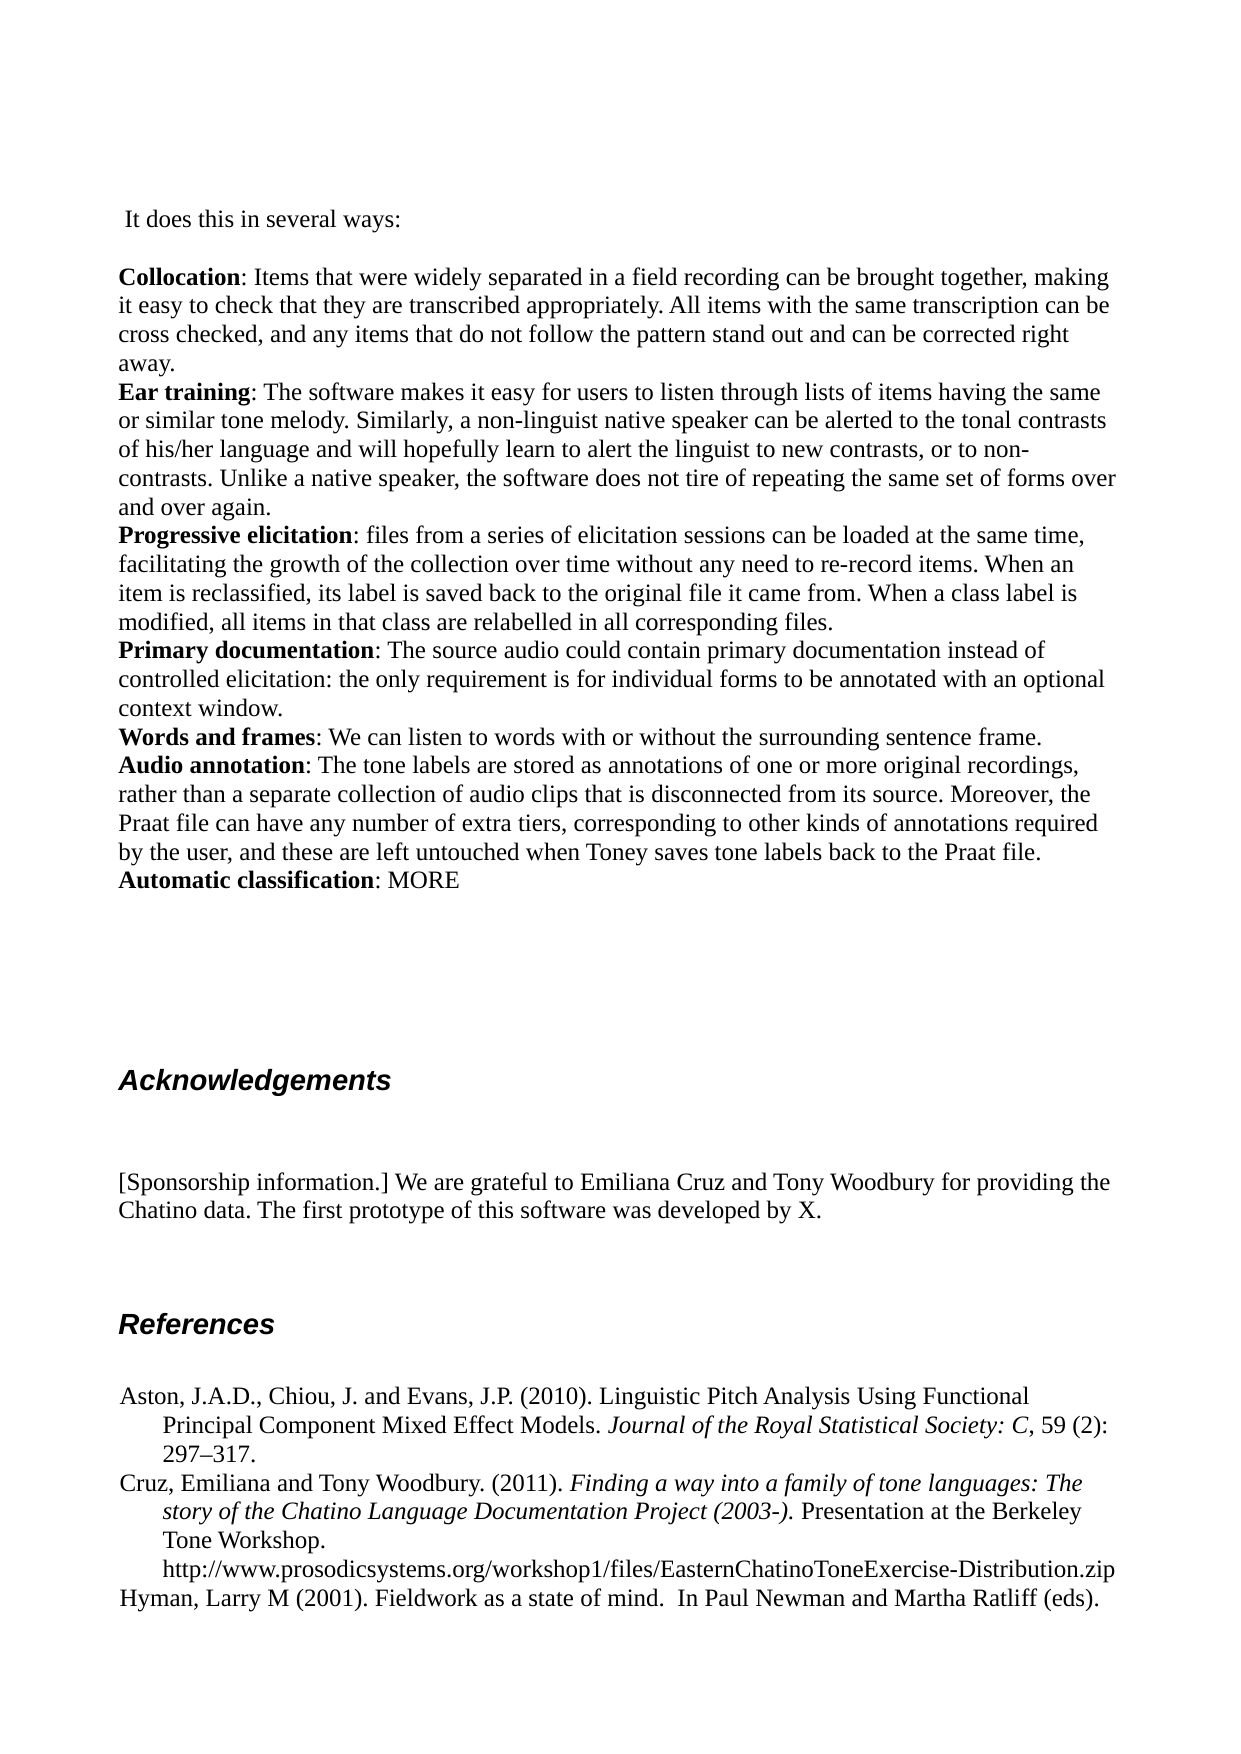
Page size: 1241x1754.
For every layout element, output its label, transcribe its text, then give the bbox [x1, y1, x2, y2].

text Collocation: Items that were widely separated in a field recording can be brought together, making it easy to check that they are transcribed appropriately. All items with the same transcription can be cross checked, and any items that do not follow the pattern stand out and can be corrected right away. [118, 262, 1122, 377]
text Primary documentation: The source audio could contain primary documentation instead of controlled elicitation: the only requirement is for individual forms to be annotated with an optional context window. [118, 636, 1122, 722]
text Ear training: The software makes it easy for users to listen through lists of items having the same or similar tone melody. Similarly, a non-linguist native speaker can be alerted to the tonal contrasts of his/her language and will hopefully learn to alert the linguist to new contrasts, or to non-contrasts. Unlike a native speaker, the software does not tire of repeating the same set of forms over and over again. [118, 377, 1122, 521]
text It does this in several ways: [118, 204, 1122, 233]
text [Sponsorship information.] We are grateful to Emiliana Cruz and Tony Woodbury for providing the Chatino data. The first prototype of this software was developed by X. [118, 1167, 1122, 1224]
text Automatic classification: MORE [118, 866, 1122, 894]
text Cruz, Emiliana and Tony Woodbury. (2011). Finding a way into a family of tone languages: The story of the Chatino Language Documentation Project (2003-). Presentation at the Berkeley Tone Workshop. http://www.prosodicsystems.org/workshop1/files/EasternChatinoToneExercise-Distribution.zip [119, 1468, 1122, 1583]
text Audio annotation: The tone labels are stored as annotations of one or more original recordings, rather than a separate collection of audio clips that is disconnected from its source. Moreover, the Praat file can have any number of extra tiers, corresponding to other kinds of annotations required by the user, and these are left untouched when Toney saves tone labels back to the Praat file. [118, 751, 1122, 866]
text Words and frames: We can listen to words with or without the surrounding sentence frame. [118, 722, 1122, 751]
text Progressive elicitation: files from a series of elicitation sessions can be loaded at the same time, facilitating the growth of the collection over time without any need to re-record items. When an item is reclassified, its label is saved back to the original file it came from. When a class label is modified, all items in that class are relabelled in all corresponding files. [118, 521, 1122, 636]
text Aston, J.A.D., Chiou, J. and Evans, J.P. (2010). Linguistic Pitch Analysis Using Functional Principal Component Mixed Effect Models. Journal of the Royal Statistical Society: C, 59 (2): 297–317. [119, 1381, 1122, 1468]
text Hyman, Larry M (2001). Fieldwork as a state of mind. In Paul Newman and Martha Ratliff (eds). [119, 1583, 1122, 1611]
subtitle References [118, 1307, 1122, 1340]
subtitle Acknowledgements [118, 1063, 1122, 1097]
